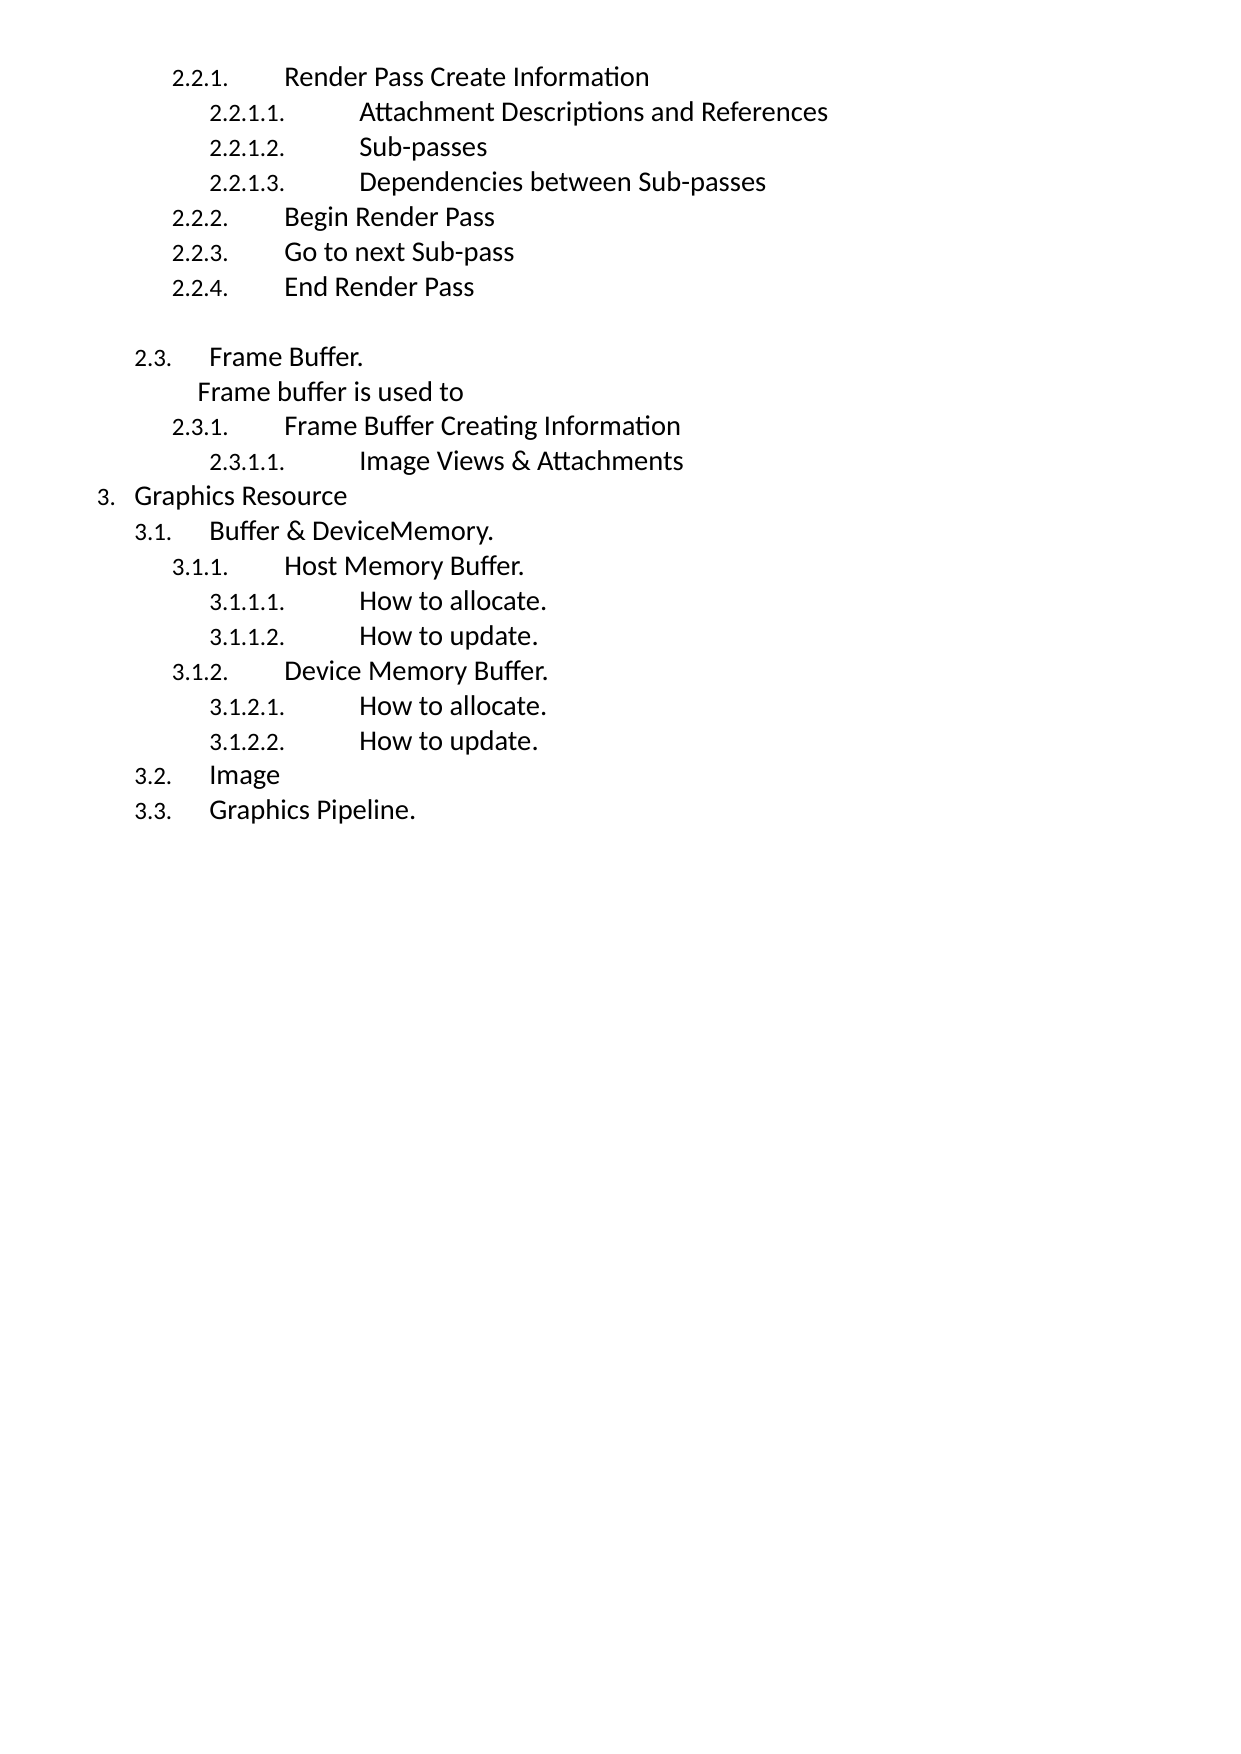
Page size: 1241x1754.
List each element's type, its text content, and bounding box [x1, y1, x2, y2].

list Dependencies between Sub-passes [209, 164, 1181, 199]
list Graphics Resource [97, 478, 1181, 513]
list How to allocate. [209, 687, 1181, 722]
list How to allocate. [209, 582, 1181, 617]
list Frame buffer is used to [134, 373, 1181, 408]
list Image [134, 757, 1181, 792]
list Go to next Sub-pass [172, 233, 1181, 268]
list Image Views & Attachments [209, 443, 1181, 478]
list Device Memory Buffer. [172, 652, 1181, 687]
list Frame Buffer. [134, 338, 1181, 373]
list How to update. [209, 722, 1181, 757]
list End Render Pass [172, 268, 1181, 303]
list Frame Buffer Creating Information [172, 408, 1181, 443]
list Attachment Descriptions and References [209, 94, 1181, 129]
list Begin Render Pass [172, 199, 1181, 233]
list Buffer & DeviceMemory. [134, 513, 1181, 548]
list Host Memory Buffer. [172, 548, 1181, 582]
list Sub-passes [209, 129, 1181, 164]
list Render Pass Create Information [172, 59, 1181, 94]
list Graphics Pipeline. [134, 792, 1181, 827]
list How to update. [209, 617, 1181, 652]
